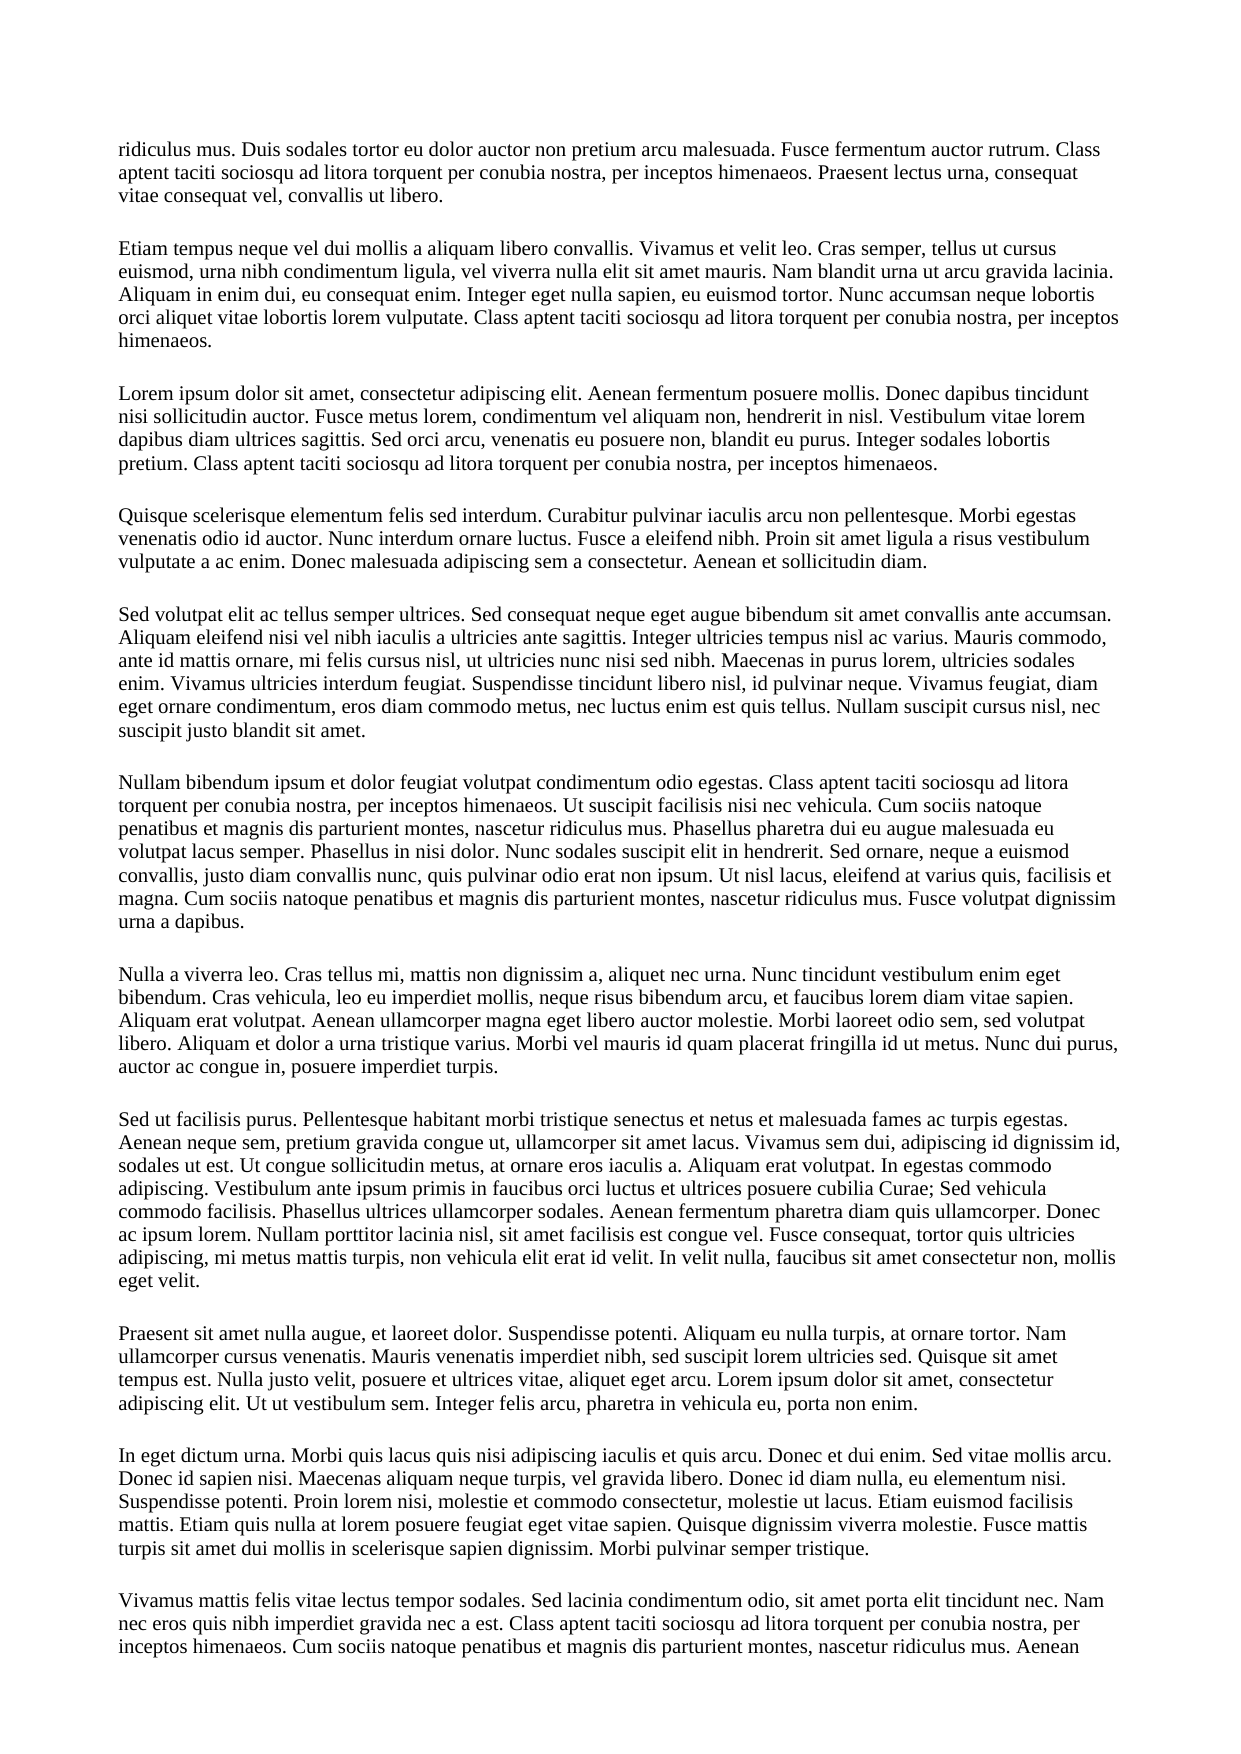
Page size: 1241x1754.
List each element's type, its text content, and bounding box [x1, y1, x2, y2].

text Sed volutpat elit ac tellus semper ultrices. Sed consequat neque eget augue bibendum sit amet convallis ante accumsan. Aliquam eleifend nisi vel nibh iaculis a ultricies ante sagittis. Integer ultricies tempus nisl ac varius. Mauris commodo, ante id mattis ornare, mi felis cursus nisl, ut ultricies nunc nisi sed nibh. Maecenas in purus lorem, ultricies sodales enim. Vivamus ultricies interdum feugiat. Suspendisse tincidunt libero nisl, id pulvinar neque. Vivamus feugiat, diam eget ornare condimentum, eros diam commodo metus, nec luctus enim est quis tellus. Nullam suscipit cursus nisl, nec suscipit justo blandit sit amet. [118, 603, 1122, 742]
text Praesent sit amet nulla augue, et laoreet dolor. Suspendisse potenti. Aliquam eu nulla turpis, at ornare tortor. Nam ullamcorper cursus venenatis. Mauris venenatis imperdiet nibh, sed suscipit lorem ultricies sed. Quisque sit amet tempus est. Nulla justo velit, posuere et ultrices vitae, aliquet eget arcu. Lorem ipsum dolor sit amet, consectetur adipiscing elit. Ut ut vestibulum sem. Integer felis arcu, pharetra in vehicula eu, porta non enim. [118, 1322, 1122, 1414]
text Nullam bibendum ipsum et dolor feugiat volutpat condimentum odio egestas. Class aptent taciti sociosqu ad litora torquent per conubia nostra, per inceptos himenaeos. Ut suscipit facilisis nisi nec vehicula. Cum sociis natoque penatibus et magnis dis parturient montes, nascetur ridiculus mus. Phasellus pharetra dui eu augue malesuada eu volutpat lacus semper. Phasellus in nisi dolor. Nunc sodales suscipit elit in hendrerit. Sed ornare, neque a euismod convallis, justo diam convallis nunc, quis pulvinar odio erat non ipsum. Ut nisl lacus, eleifend at varius quis, facilisis et magna. Cum sociis natoque penatibus et magnis dis parturient montes, nascetur ridiculus mus. Fusce volutpat dignissim urna a dapibus. [118, 771, 1122, 933]
text In eget dictum urna. Morbi quis lacus quis nisi adipiscing iaculis et quis arcu. Donec et dui enim. Sed vitae mollis arcu. Donec id sapien nisi. Maecenas aliquam neque turpis, vel gravida libero. Donec id diam nulla, eu elementum nisi. Suspendisse potenti. Proin lorem nisi, molestie et commodo consectetur, molestie ut lacus. Etiam euismod facilisis mattis. Etiam quis nulla at lorem posuere feugiat eget vitae sapien. Quisque dignissim viverra molestie. Fusce mattis turpis sit amet dui mollis in scelerisque sapien dignissim. Morbi pulvinar semper tristique. [118, 1444, 1122, 1559]
text Etiam tempus neque vel dui mollis a aliquam libero convallis. Vivamus et velit leo. Cras semper, tellus ut cursus euismod, urna nibh condimentum ligula, vel viverra nulla elit sit amet mauris. Nam blandit urna ut arcu gravida lacinia. Aliquam in enim dui, eu consequat enim. Integer eget nulla sapien, eu euismod tortor. Nunc accumsan neque lobortis orci aliquet vitae lobortis lorem vulputate. Class aptent taciti sociosqu ad litora torquent per conubia nostra, per inceptos himenaeos. [118, 237, 1122, 352]
text Quisque scelerisque elementum felis sed interdum. Curabitur pulvinar iaculis arcu non pellentesque. Morbi egestas venenatis odio id auctor. Nunc interdum ornare luctus. Fusce a eleifend nibh. Proin sit amet ligula a risus vestibulum vulputate a ac enim. Donec malesuada adipiscing sem a consectetur. Aenean et sollicitudin diam. [118, 504, 1122, 573]
text Vivamus mattis felis vitae lectus tempor sodales. Sed lacinia condimentum odio, sit amet porta elit tincidunt nec. Nam nec eros quis nibh imperdiet gravida nec a est. Class aptent taciti sociosqu ad litora torquent per conubia nostra, per inceptos himenaeos. Cum sociis natoque penatibus et magnis dis parturient montes, nascetur ridiculus mus. Aenean [118, 1589, 1122, 1658]
text Sed ut facilisis purus. Pellentesque habitant morbi tristique senectus et netus et malesuada fames ac turpis egestas. Aenean neque sem, pretium gravida congue ut, ullamcorper sit amet lacus. Vivamus sem dui, adipiscing id dignissim id, sodales ut est. Ut congue sollicitudin metus, at ornare eros iaculis a. Aliquam erat volutpat. In egestas commodo adipiscing. Vestibulum ante ipsum primis in faucibus orci luctus et ultrices posuere cubilia Curae; Sed vehicula commodo facilisis. Phasellus ultrices ullamcorper sodales. Aenean fermentum pharetra diam quis ullamcorper. Donec ac ipsum lorem. Nullam porttitor lacinia nisl, sit amet facilisis est congue vel. Fusce consequat, tortor quis ultricies adipiscing, mi metus mattis turpis, non vehicula elit erat id velit. In velit nulla, faucibus sit amet consectetur non, mollis eget velit. [118, 1107, 1122, 1292]
text Lorem ipsum dolor sit amet, consectetur adipiscing elit. Aenean fermentum posuere mollis. Donec dapibus tincidunt nisi sollicitudin auctor. Fusce metus lorem, condimentum vel aliquam non, hendrerit in nisl. Vestibulum vitae lorem dapibus diam ultrices sagittis. Sed orci arcu, venenatis eu posuere non, blandit eu purus. Integer sodales lobortis pretium. Class aptent taciti sociosqu ad litora torquent per conubia nostra, per inceptos himenaeos. [118, 382, 1122, 474]
text Nulla a viverra leo. Cras tellus mi, mattis non dignissim a, aliquet nec urna. Nunc tincidunt vestibulum enim eget bibendum. Cras vehicula, leo eu imperdiet mollis, neque risus bibendum arcu, et faucibus lorem diam vitae sapien. Aliquam erat volutpat. Aenean ullamcorper magna eget libero auctor molestie. Morbi laoreet odio sem, sed volutpat libero. Aliquam et dolor a urna tristique varius. Morbi vel mauris id quam placerat fringilla id ut metus. Nunc dui purus, auctor ac congue in, posuere imperdiet turpis. [118, 962, 1122, 1078]
text ridiculus mus. Duis sodales tortor eu dolor auctor non pretium arcu malesuada. Fusce fermentum auctor rutrum. Class aptent taciti sociosqu ad litora torquent per conubia nostra, per inceptos himenaeos. Praesent lectus urna, consequat vitae consequat vel, convallis ut libero. [118, 138, 1122, 207]
